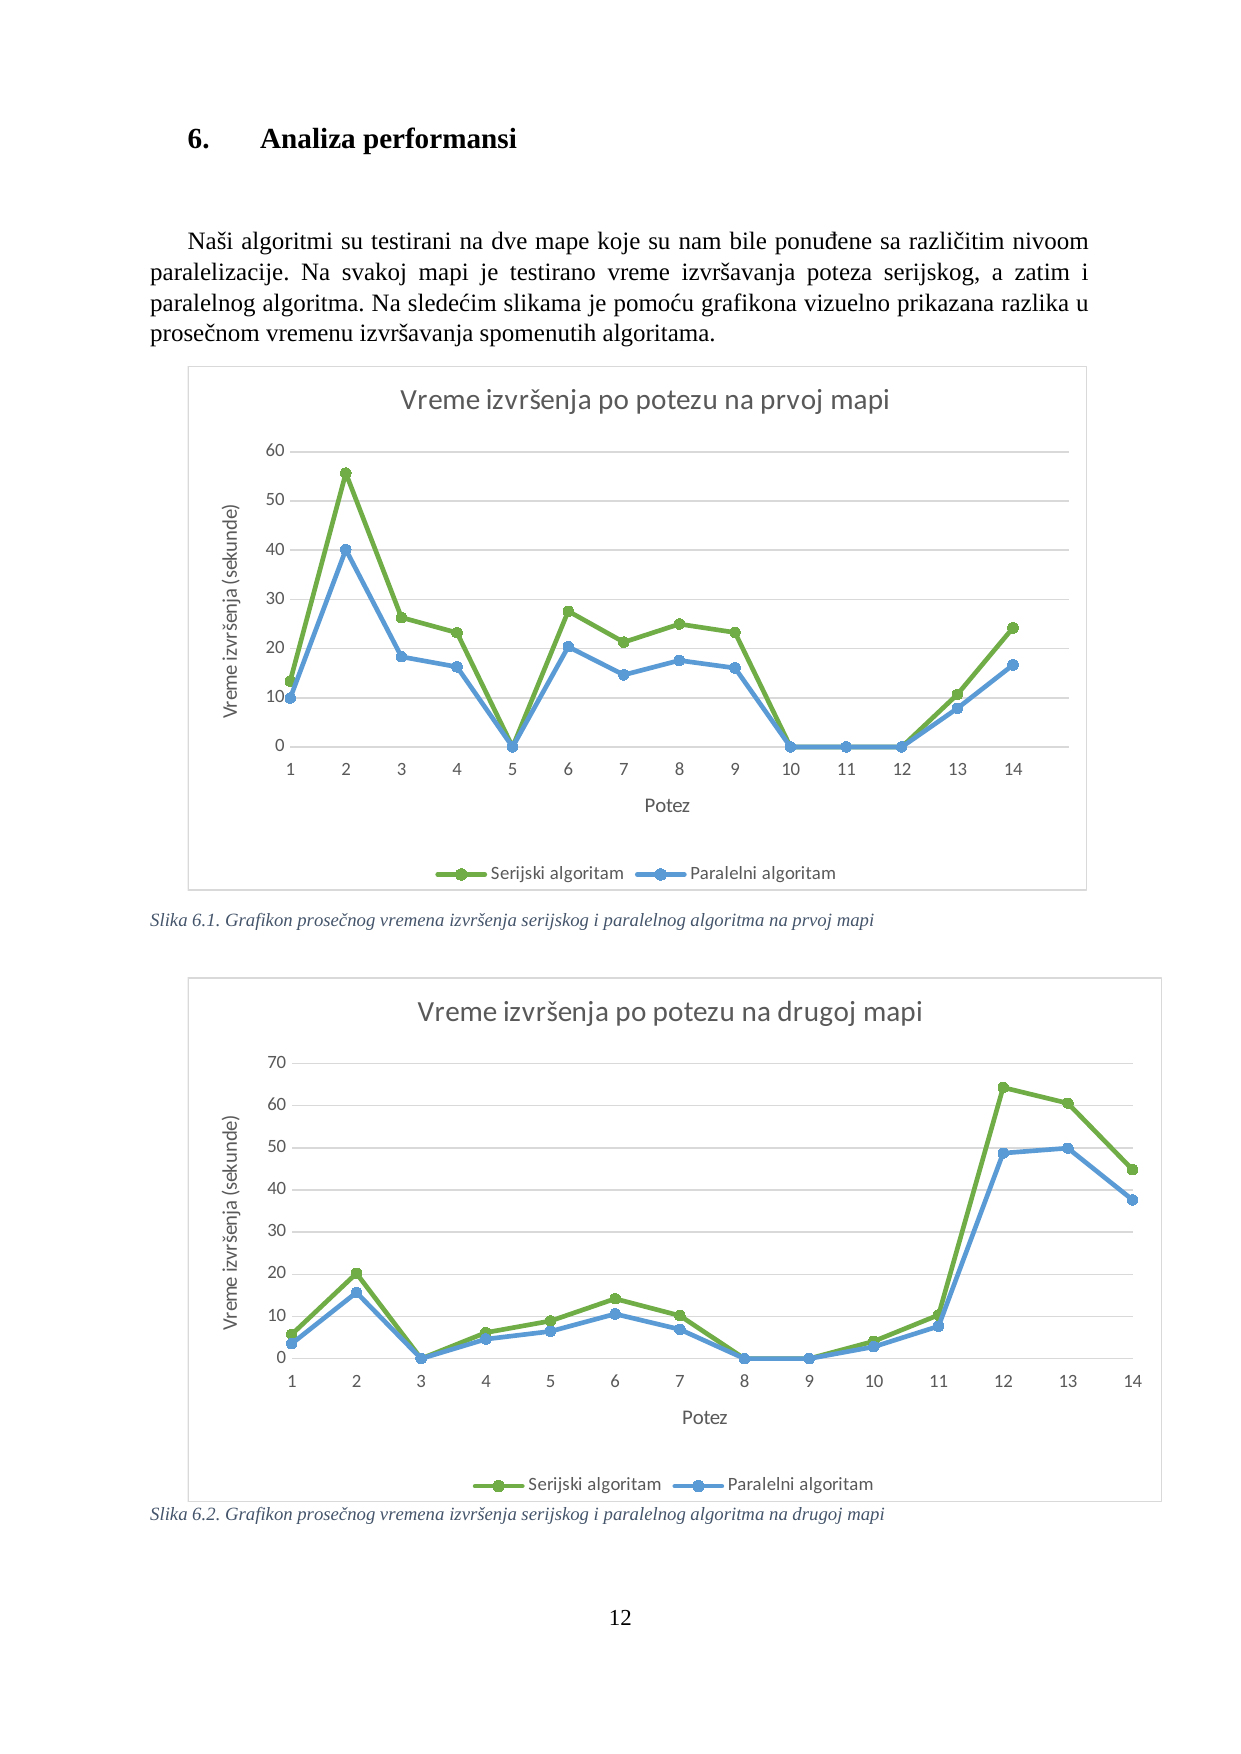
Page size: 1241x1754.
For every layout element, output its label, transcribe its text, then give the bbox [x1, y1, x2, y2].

list Analiza performansi [187, 121, 1090, 155]
text Naši algoritmi su testirani na dve mape koje su nam bile ponuđene sa različitim nivoom paralelizacije. Na svakoj mapi je testirano vreme izvršavanja poteza serijskog, a zatim i paralelnog algoritma. Na sledećim slikama je pomoću grafikona vizuelno prikazana razlika u prosečnom vremenu izvršavanja spomenutih algoritama. [150, 226, 1090, 347]
text Slika 6.1. Grafikon prosečnog vremena izvršenja serijskog i paralelnog algoritma na prvoj mapi [150, 909, 1090, 931]
text Slika 6.2. Grafikon prosečnog vremena izvršenja serijskog i paralelnog algoritma na drugoj mapi [150, 994, 1090, 1524]
